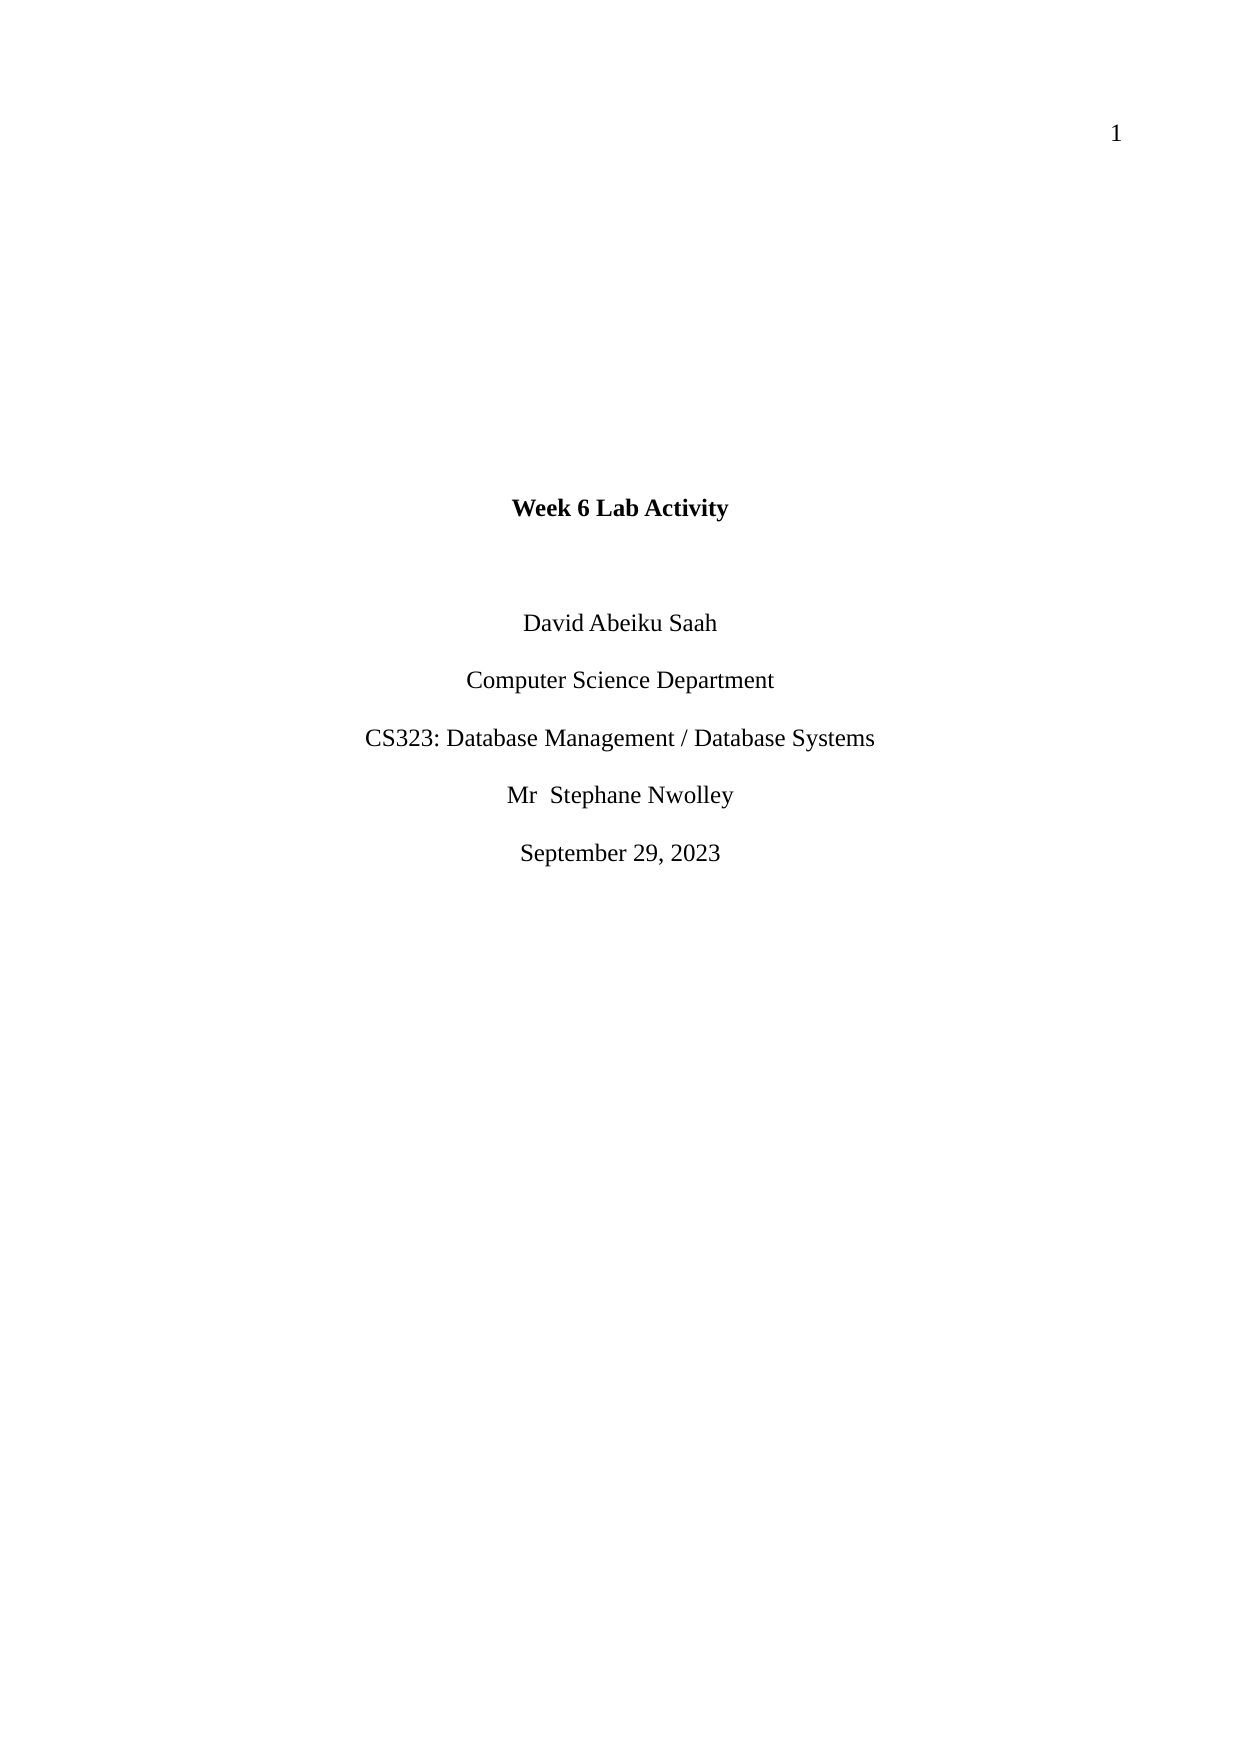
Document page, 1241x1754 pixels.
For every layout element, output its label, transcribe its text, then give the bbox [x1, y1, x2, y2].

text David Abeiku Saah [118, 608, 1122, 636]
text Week 6 Lab Activity [118, 493, 1122, 521]
text Computer Science Department [118, 665, 1122, 694]
text September 29, 2023 [118, 838, 1122, 866]
text Mr Stephane Nwolley [118, 780, 1122, 809]
text CS323: Database Management / Database Systems [118, 723, 1122, 751]
